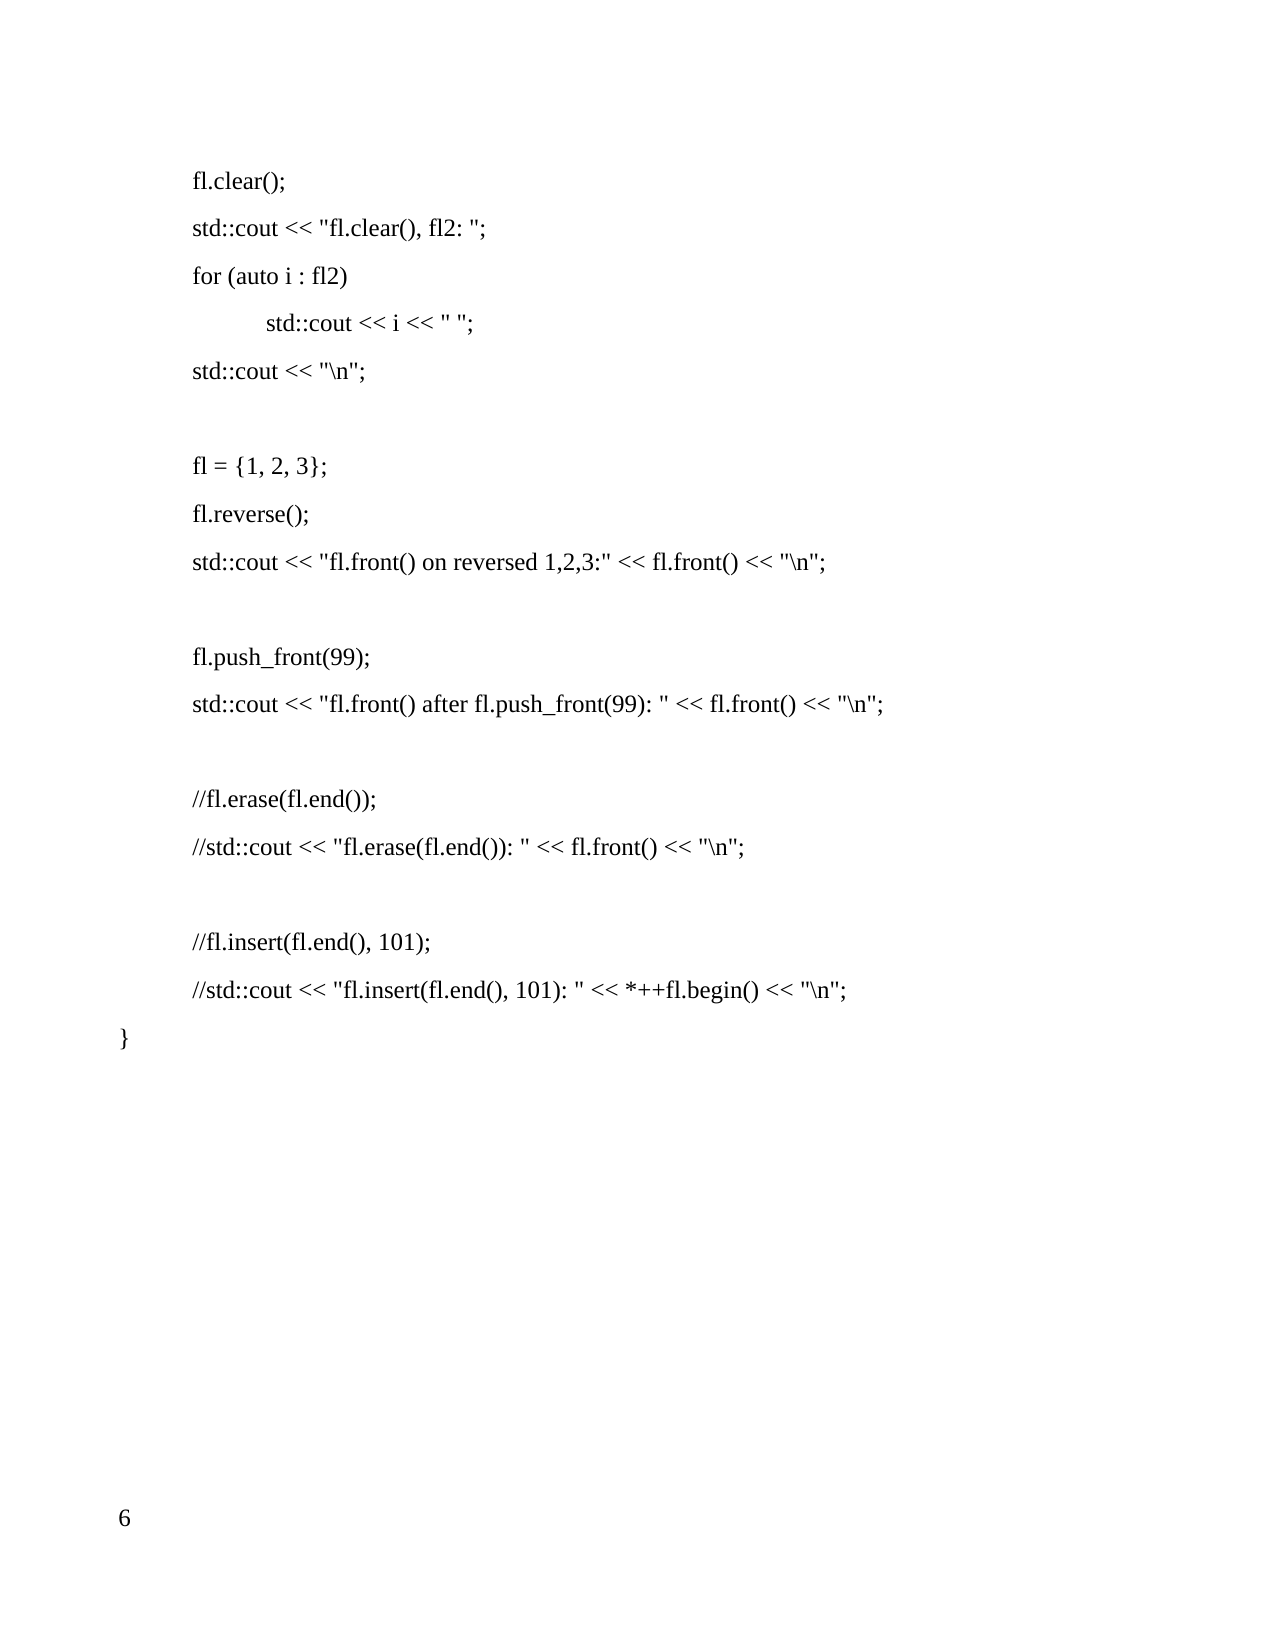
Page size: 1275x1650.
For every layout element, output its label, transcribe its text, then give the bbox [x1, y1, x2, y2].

text //std::cout << "fl.erase(fl.end()): " << fl.front() << "\n"; [118, 832, 1157, 861]
text std::cout << "fl.front() after fl.push_front(99): " << fl.front() << "\n"; [118, 689, 1157, 718]
text } [118, 1023, 1157, 1051]
text //std::cout << "fl.insert(fl.end(), 101): " << *++fl.begin() << "\n"; [118, 975, 1157, 1004]
text std::cout << "\n"; [118, 356, 1157, 385]
text fl.reverse(); [118, 499, 1157, 528]
text //fl.insert(fl.end(), 101); [118, 927, 1157, 956]
text fl.clear(); [118, 166, 1157, 194]
text fl = {1, 2, 3}; [118, 451, 1157, 480]
text fl.push_front(99); [118, 642, 1157, 671]
text //fl.erase(fl.end()); [118, 784, 1157, 813]
text for (auto i : fl2) [118, 261, 1157, 290]
text std::cout << "fl.front() on reversed 1,2,3:" << fl.front() << "\n"; [118, 547, 1157, 575]
text std::cout << "fl.clear(), fl2: "; [118, 213, 1157, 242]
text std::cout << i << " "; [118, 308, 1157, 337]
